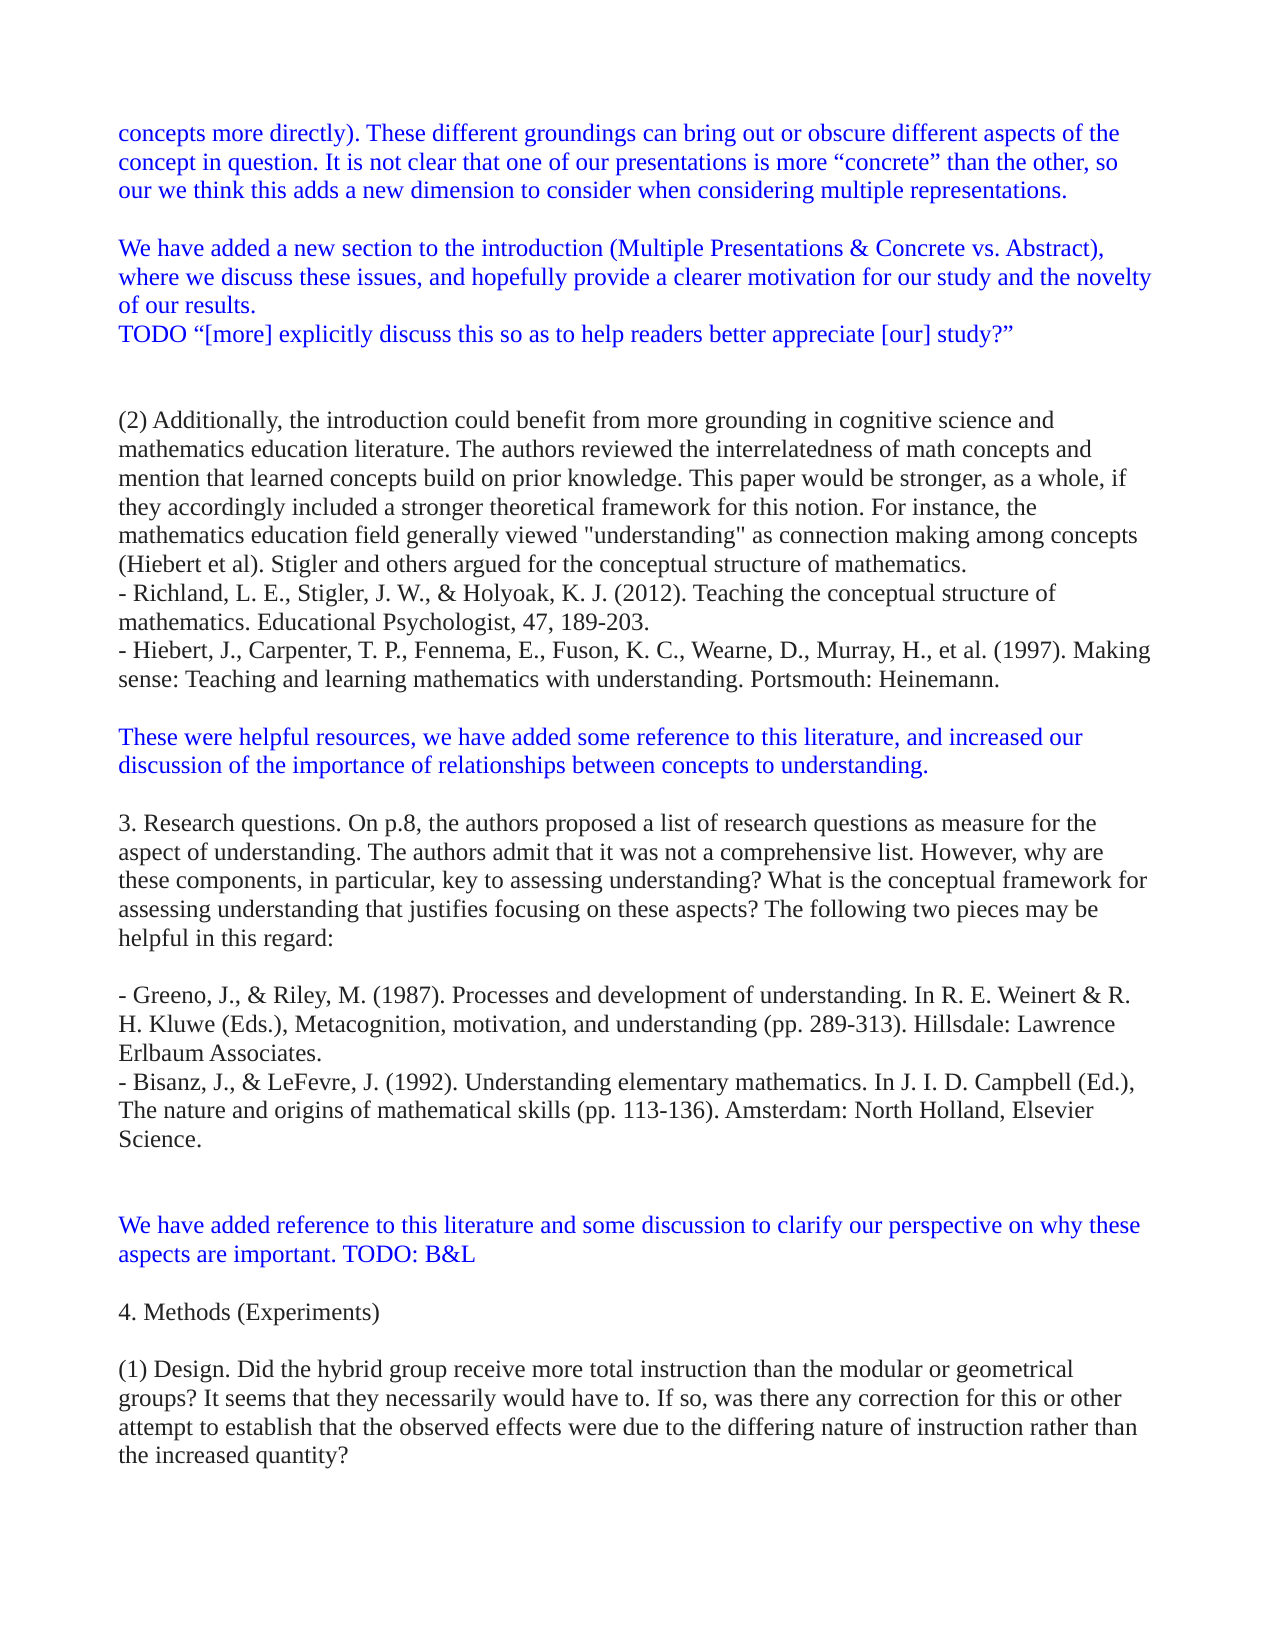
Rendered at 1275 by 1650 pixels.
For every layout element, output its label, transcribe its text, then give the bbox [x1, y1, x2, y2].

text 4. Methods (Experiments) (1) Design. Did the hybrid group receive more total instruction than the modular or geometrical groups? It seems that they necessarily would have to. If so, was there any correction for this or other attempt to establish that the observed effects were due to the differing nature of instruction rather than the increased quantity? [118, 1297, 1157, 1469]
text 3. Research questions. On p.8, the authors proposed a list of research questions as measure for the aspect of understanding. The authors admit that it was not a comprehensive list. However, why are these components, in particular, key to assessing understanding? What is the conceptual framework for assessing understanding that justifies focusing on these aspects? The following two pieces may be helpful in this regard: - Greeno, J., & Riley, M. (1987). Processes and development of understanding. In R. E. Weinert & R. H. Kluwe (Eds.), Metacognition, motivation, and understanding (pp. 289-313). Hillsdale: Lawrence Erlbaum Associates. - Bisanz, J., & LeFevre, J. (1992). Understanding elementary mathematics. In J. I. D. Campbell (Ed.), The nature and origins of mathematical skills (pp. 113-136). Amsterdam: North Holland, Elsevier Science. [118, 808, 1157, 1153]
text We have added a new section to the introduction (Multiple Presentations & Concrete vs. Abstract), where we discuss these issues, and hopefully provide a clearer motivation for our study and the novelty of our results. [118, 233, 1157, 319]
text TODO “[more] explicitly discuss this so as to help readers better appreciate [our] study?” [118, 319, 1157, 348]
text These were helpful resources, we have added some reference to this literature, and increased our discussion of the importance of relationships between concepts to understanding. [118, 722, 1157, 779]
text (2) Additionally, the introduction could benefit from more grounding in cognitive science and mathematics education literature. The authors reviewed the interrelatedness of math concepts and mention that learned concepts build on prior knowledge. This paper would be stronger, as a whole, if they accordingly included a stronger theoretical framework for this notion. For instance, the mathematics education field generally viewed "understanding" as connection making among concepts (Hiebert et al). Stigler and others argued for the conceptual structure of mathematics. - Richland, L. E., Stigler, J. W., & Holyoak, K. J. (2012). Teaching the conceptual structure of mathematics. Educational Psychologist, 47, 189-203. - Hiebert, J., Carpenter, T. P., Fennema, E., Fuson, K. C., Wearne, D., Murray, H., et al. (1997). Making sense: Teaching and learning mathematics with understanding. Portsmouth: Heinemann. [118, 348, 1157, 722]
text We have added reference to this literature and some discussion to clarify our perspective on why these aspects are important. TODO: B&L [118, 1211, 1157, 1268]
text concepts more directly). These different groundings can bring out or obscure different aspects of the concept in question. It is not clear that one of our presentations is more “concrete” than the other, so our we think this adds a new dimension to consider when considering multiple representations. [118, 118, 1157, 204]
